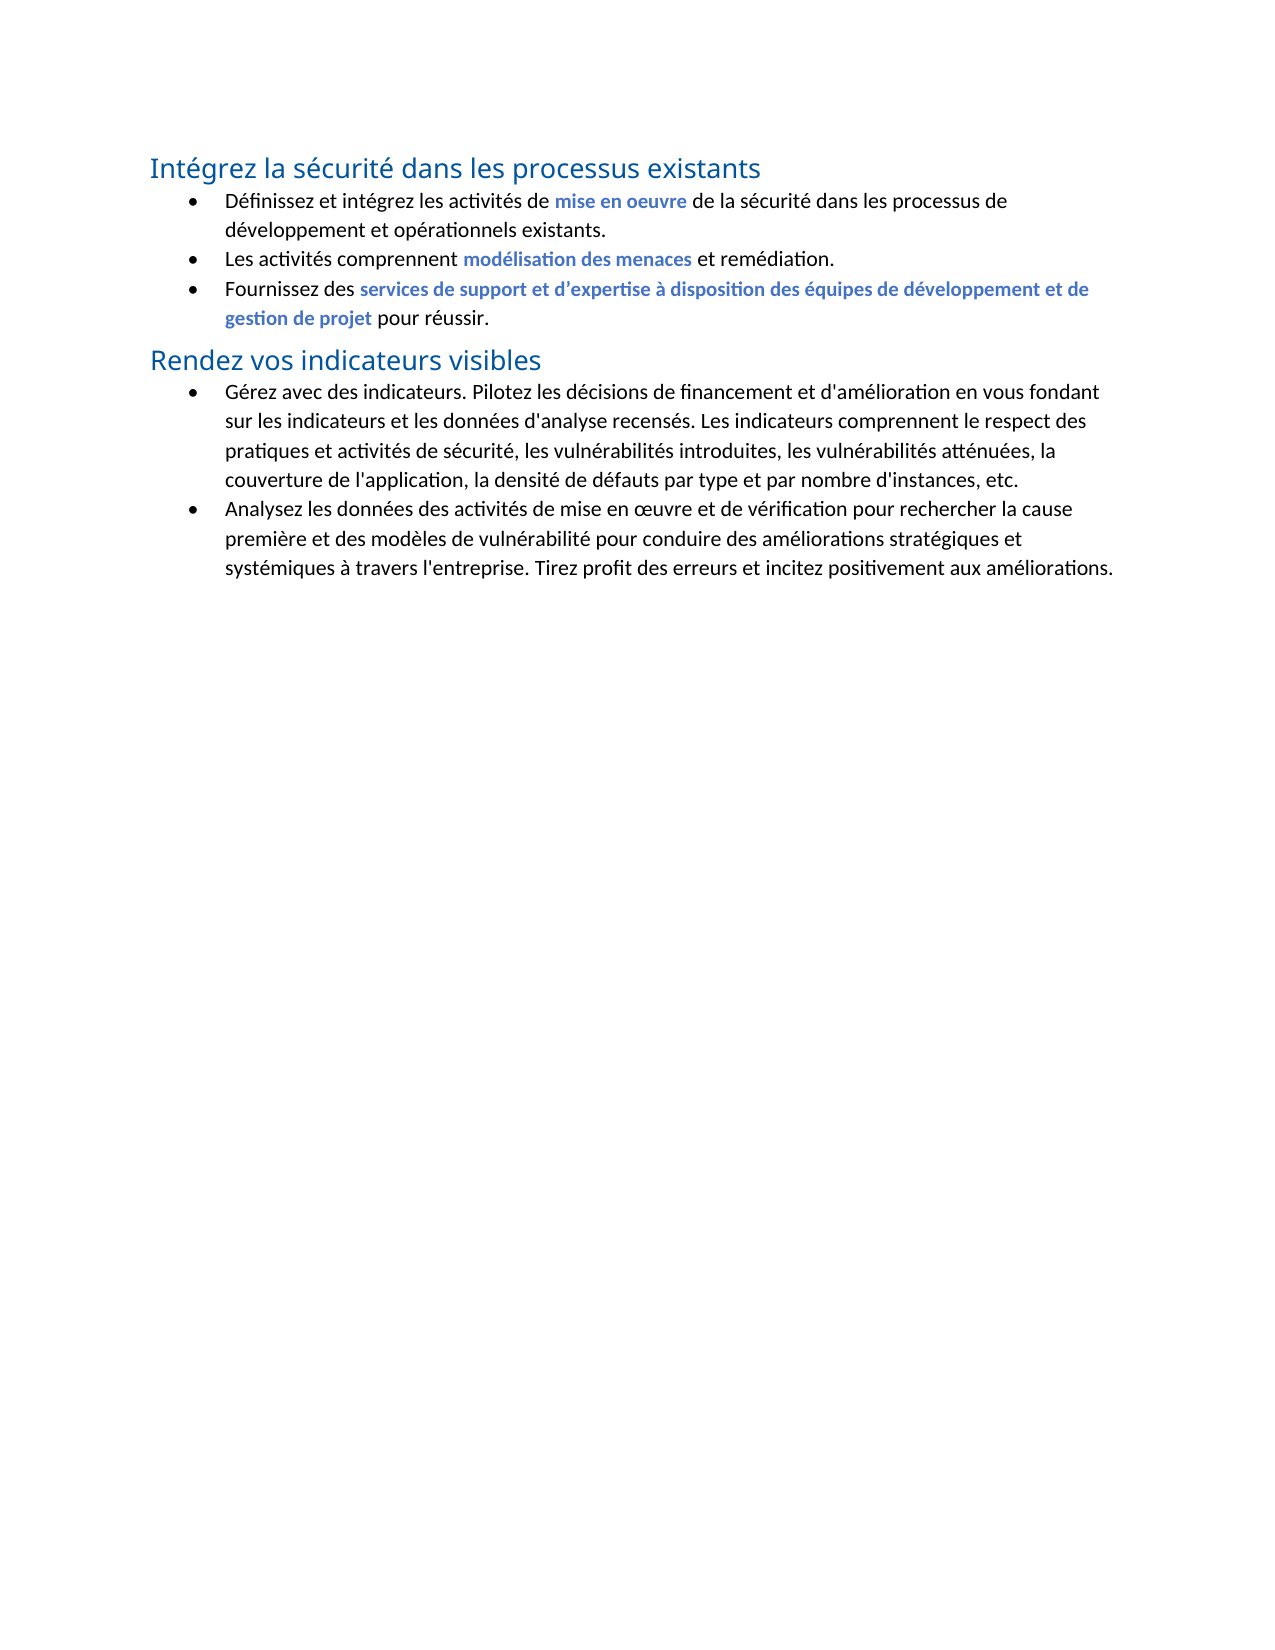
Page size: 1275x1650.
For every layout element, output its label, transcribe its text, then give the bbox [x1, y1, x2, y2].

list Définissez et intégrez les activités de mise en oeuvre de la sécurité dans les processus de développement et opérationnels existants. [187, 187, 1125, 243]
subtitle Intégrez la sécurité dans les processus existants [150, 150, 1125, 187]
list Analysez les données des activités de mise en œuvre et de vérification pour rechercher la cause première et des modèles de vulnérabilité pour conduire des améliorations stratégiques et systémiques à travers l'entreprise. Tirez profit des erreurs et incitez positivement aux améliorations. [187, 496, 1125, 581]
list Gérez avec des indicateurs. Pilotez les décisions de financement et d'amélioration en vous fondant sur les indicateurs et les données d'analyse recensés. Les indicateurs comprennent le respect des pratiques et activités de sécurité, les vulnérabilités introduites, les vulnérabilités atténuées, la couverture de l'application, la densité de défauts par type et par nombre d'instances, etc. [187, 378, 1125, 493]
subtitle Rendez vos indicateurs visibles [150, 342, 1125, 378]
list Les activités comprennent modélisation des menaces et remédiation. [187, 245, 1125, 272]
list Fournissez des services de support et d’expertise à disposition des équipes de développement et de gestion de projet pour réussir. [187, 275, 1125, 331]
